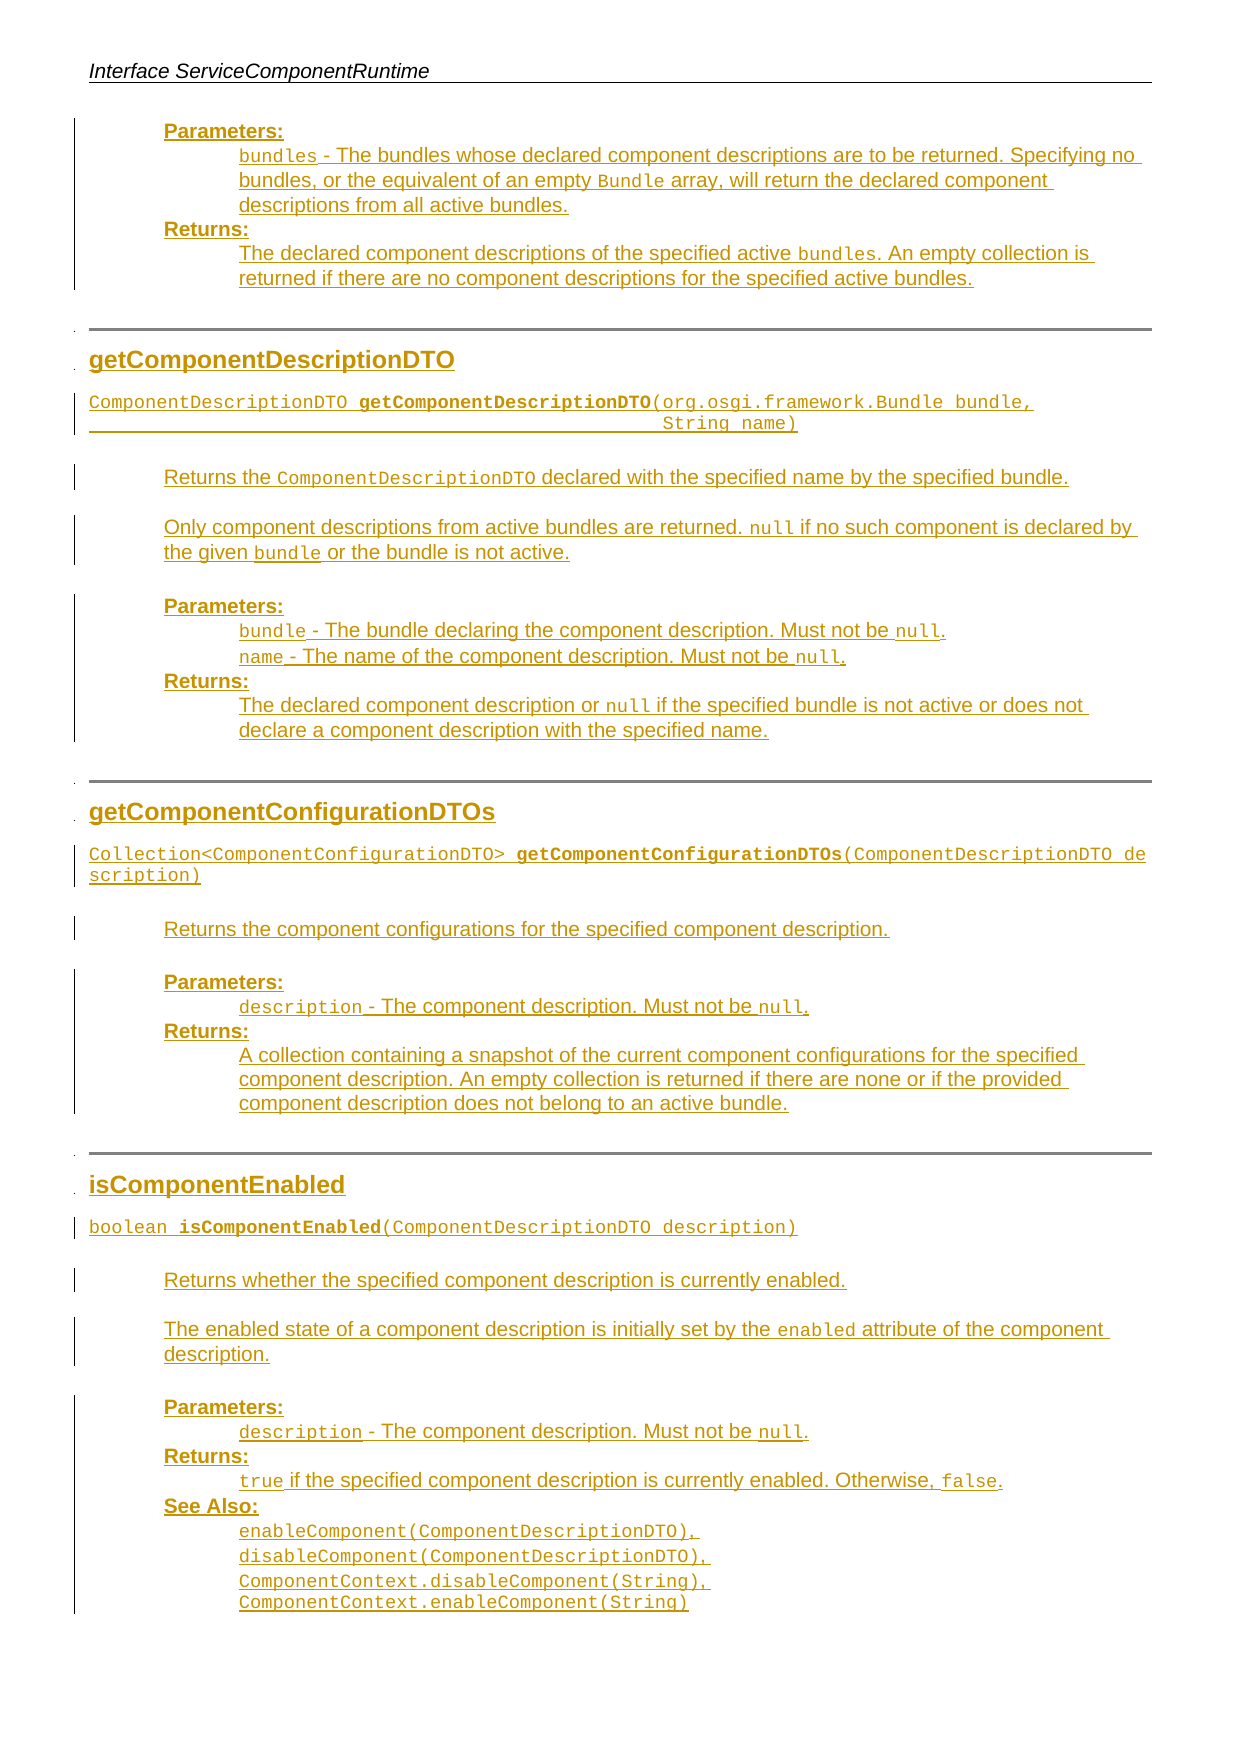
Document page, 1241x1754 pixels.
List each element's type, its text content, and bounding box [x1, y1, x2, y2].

text Only component descriptions from active bundles are returned. null if no such component is declared by the given bundle or the bundle is not active. [163, 515, 1152, 565]
text See Also: [163, 1493, 1152, 1517]
text ComponentDescriptionDTO getComponentDescriptionDTO(org.osgi.framework.Bundle bundle, String name) [88, 393, 1152, 435]
text The enabled state of a component description is initially set by the enabled attribute of the component description. [163, 1317, 1152, 1366]
text Parameters: [163, 594, 1152, 618]
subtitle getComponentDescriptionDTO [346, 365, 1152, 369]
text enableComponent(ComponentDescriptionDTO), disableComponent(ComponentDescriptionDTO), ComponentContext.disableComponent(String), ComponentContext.enableComponent(String) [238, 1517, 1152, 1614]
text boolean isComponentEnabled(ComponentDescriptionDTO description) [88, 1217, 1152, 1239]
text Parameters: [163, 969, 1152, 993]
text Parameters: [163, 1395, 1152, 1419]
text Returns the component configurations for the specified component description. [163, 916, 1152, 940]
text bundle - The bundle declaring the component description. Must not be null. [238, 618, 1152, 643]
text Returns: [163, 669, 1152, 693]
text The declared component description or null if the specified bundle is not active or does not declare a component description with the specified name. [238, 693, 1152, 742]
text The declared component descriptions of the specified active bundles. An empty collection is returned if there are no component descriptions for the specified active bundles. [238, 241, 1152, 290]
text Returns: [163, 217, 1152, 241]
text description - The component description. Must not be null. [238, 1419, 1152, 1444]
text Returns whether the specified component description is currently enabled. [163, 1268, 1152, 1292]
text true if the specified component description is currently enabled. Otherwise, false. [238, 1468, 1152, 1493]
text Returns: [163, 1019, 1152, 1043]
text Returns the ComponentDescriptionDTO declared with the specified name by the specified bundle. [163, 464, 1152, 490]
text bundles - The bundles whose declared component descriptions are to be returned. Specifying no bundles, or the equivalent of an empty Bundle array, will return the declared component descriptions from all active bundles. [238, 142, 1152, 217]
text A collection containing a snapshot of the current component configurations for the specified component description. An empty collection is returned if there are none or if the provided component description does not belong to an active bundle. [238, 1043, 1152, 1114]
text Collection<ComponentConfigurationDTO> getComponentConfigurationDTOs(ComponentDescriptionDTO description) [88, 845, 1152, 887]
text Parameters: [163, 118, 1152, 142]
text name - The name of the component description. Must not be null. [238, 643, 1152, 669]
text description - The component description. Must not be null. [238, 993, 1152, 1019]
subtitle getComponentConfigurationDTOs [341, 817, 1152, 821]
subtitle getComponentConfigurationDTOs [186, 817, 338, 821]
text Returns: [163, 1444, 1152, 1468]
subtitle getComponentDescriptionDTO [186, 365, 343, 369]
